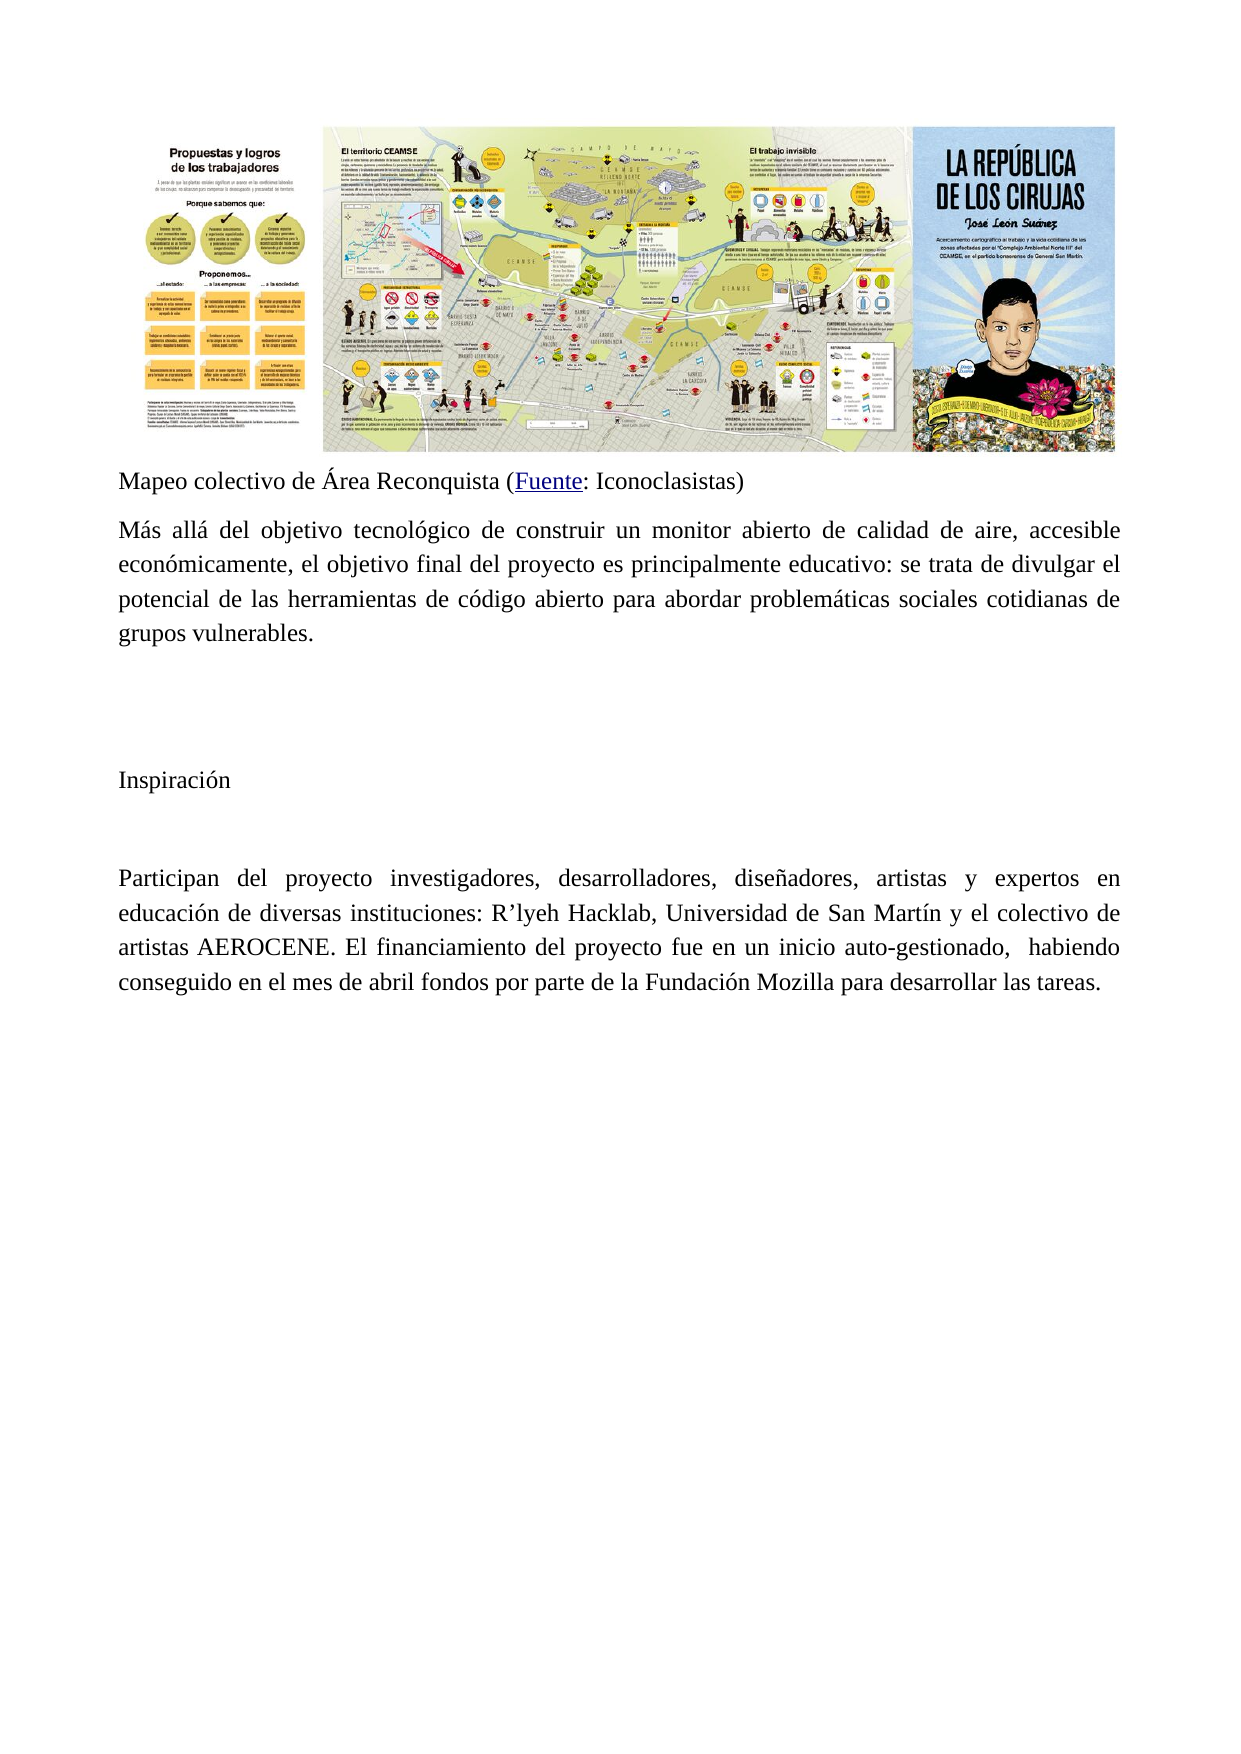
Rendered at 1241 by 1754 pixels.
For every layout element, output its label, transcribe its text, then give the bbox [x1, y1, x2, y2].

text Inspiración [118, 765, 1122, 794]
text Mapeo colectivo de Área Reconquista (Fuente: Iconoclasistas) [118, 460, 1122, 494]
picture [118, 118, 1123, 460]
text Más allá del objetivo tecnológico de construir un monitor abierto de calidad de aire, accesible económicamente, el objetivo final del proyecto es principalmente educativo: se trata de divulgar el potencial de las herramientas de código abierto para abordar problemáticas sociales cotidianas de grupos vulnerables. [118, 515, 1122, 647]
text Participan del proyecto investigadores, desarrolladores, diseñadores, artistas y expertos en educación de diversas instituciones: R’lyeh Hacklab, Universidad de San Martín y el colectivo de artistas AEROCENE. El financiamiento del proyecto fue en un inicio auto-gestionado, habiendo conseguido en el mes de abril fondos por parte de la Fundación Mozilla para desarrollar las tareas. [118, 863, 1122, 996]
